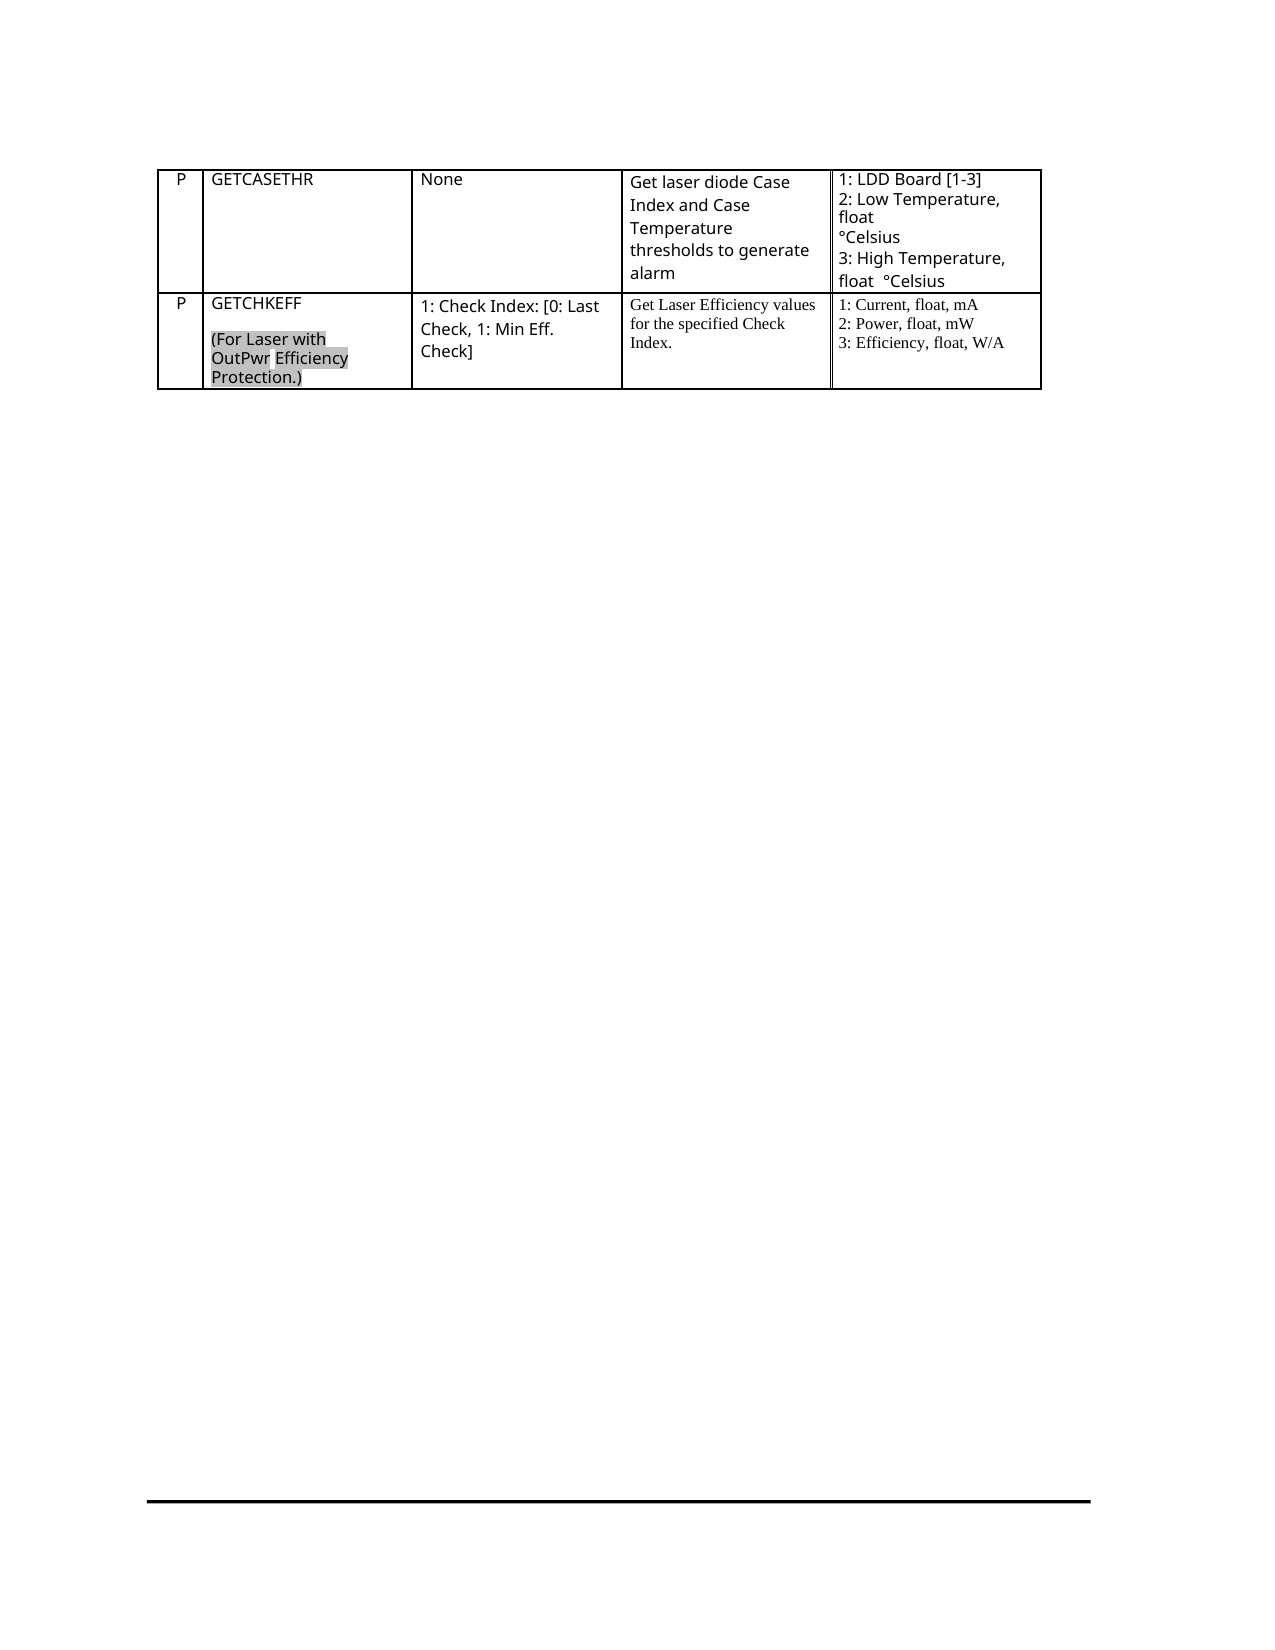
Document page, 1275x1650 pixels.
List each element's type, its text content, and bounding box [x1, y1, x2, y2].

table_cell 1: Current, float, mA 2: Power, float, mW 3: Efficiency, float, W/A [833, 294, 1040, 387]
table_cell 1: LDD Board [1-3] 2: Low Temperature, float °Celsius 3: High Temperature, float °Celsius [833, 171, 1040, 292]
table_cell None [413, 171, 621, 292]
table_cell GETCHKEFF (For Laser with OutPwr Efficiency Protection.) [204, 294, 411, 387]
table_cell GETCASETHR [204, 171, 411, 292]
table_cell P [159, 171, 202, 292]
table_cell P [159, 294, 202, 387]
table_cell 1: Check Index: [0: Last Check, 1: Min Eff. Check] [413, 294, 621, 387]
table_cell Get laser diode Case Index and Case Temperature thresholds to generate alarm [623, 171, 830, 292]
table_cell Get Laser Efficiency values for the specified Check Index. [623, 294, 830, 387]
